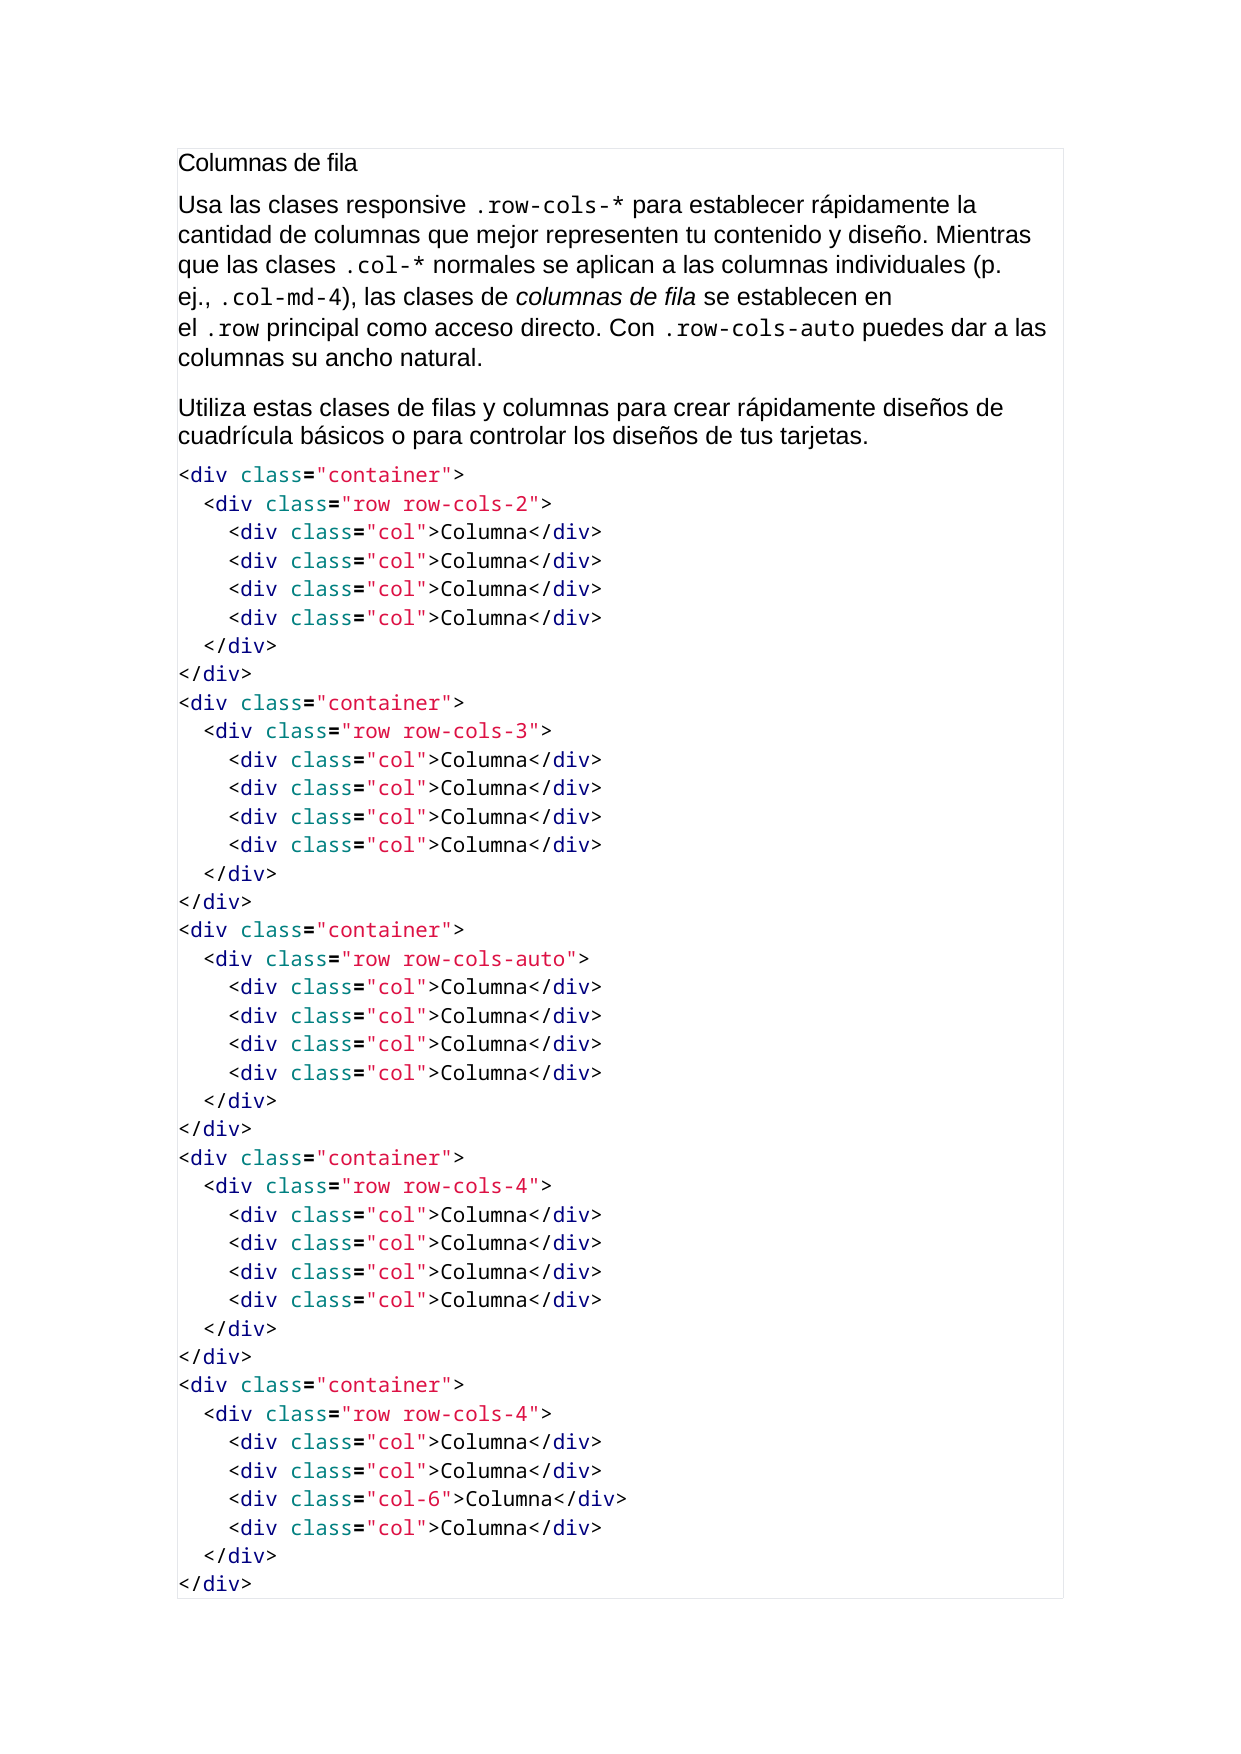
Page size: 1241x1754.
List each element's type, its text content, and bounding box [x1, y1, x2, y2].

text </div> [178, 1569, 1063, 1598]
text <div class="container"> [178, 687, 1063, 716]
text <div class="col">Columna</div> [178, 545, 1063, 574]
text <div class="col">Columna</div> [178, 1512, 1063, 1541]
text <div class="col">Columna</div> [178, 1256, 1063, 1285]
text <div class="col">Columna</div> [178, 517, 1063, 545]
text <div class="container"> [178, 915, 1063, 943]
text <div class="col">Columna</div> [178, 1199, 1063, 1228]
text </div> [178, 1342, 1063, 1370]
text <div class="col">Columna</div> [178, 1228, 1063, 1256]
text </div> [178, 1541, 1063, 1569]
text <div class="row row-cols-3"> [178, 716, 1063, 744]
text <div class="col">Columna</div> [178, 1029, 1063, 1057]
text <div class="row row-cols-4"> [178, 1171, 1063, 1199]
text </div> [178, 1313, 1063, 1342]
text <div class="container"> [178, 460, 1063, 488]
text <div class="container"> [178, 1370, 1063, 1398]
text <div class="row row-cols-4"> [178, 1398, 1063, 1427]
text </div> [178, 631, 1063, 659]
text </div> [178, 858, 1063, 887]
text <div class="col">Columna</div> [178, 972, 1063, 1000]
subtitle Columnas de fila [178, 149, 1063, 177]
text <div class="col">Columna</div> [178, 801, 1063, 830]
text </div> [178, 1086, 1063, 1114]
text </div> [178, 887, 1063, 915]
text <div class="row row-cols-auto"> [178, 943, 1063, 972]
text Usa las clases responsive .row-cols-* para establecer rápidamente la cantidad de columnas que mejor representen tu contenido y diseño. Mientras que las clases .col-* normales se aplican a las columnas individuales (p. ej., .col-md-4), las clases de columnas de fila se establecen en el .row principal como acceso directo. Con .row-cols-auto puedes dar a las columnas su ancho natural. [178, 189, 1063, 372]
text </div> [178, 659, 1063, 687]
text <div class="col">Columna</div> [178, 574, 1063, 602]
text <div class="col">Columna</div> [178, 1285, 1063, 1313]
text <div class="col">Columna</div> [178, 1057, 1063, 1086]
text <div class="col">Columna</div> [178, 1000, 1063, 1029]
text <div class="col">Columna</div> [178, 602, 1063, 631]
text <div class="col">Columna</div> [178, 773, 1063, 801]
text <div class="row row-cols-2"> [178, 488, 1063, 517]
text <div class="container"> [178, 1142, 1063, 1171]
text <div class="col">Columna</div> [178, 1427, 1063, 1455]
text <div class="col-6">Columna</div> [178, 1484, 1063, 1512]
text </div> [178, 1114, 1063, 1142]
text <div class="col">Columna</div> [178, 1455, 1063, 1484]
text <div class="col">Columna</div> [178, 744, 1063, 773]
text Utiliza estas clases de filas y columnas para crear rápidamente diseños de cuadrícula básicos o para controlar los diseños de tus tarjetas. [178, 392, 1063, 450]
text <div class="col">Columna</div> [178, 830, 1063, 858]
